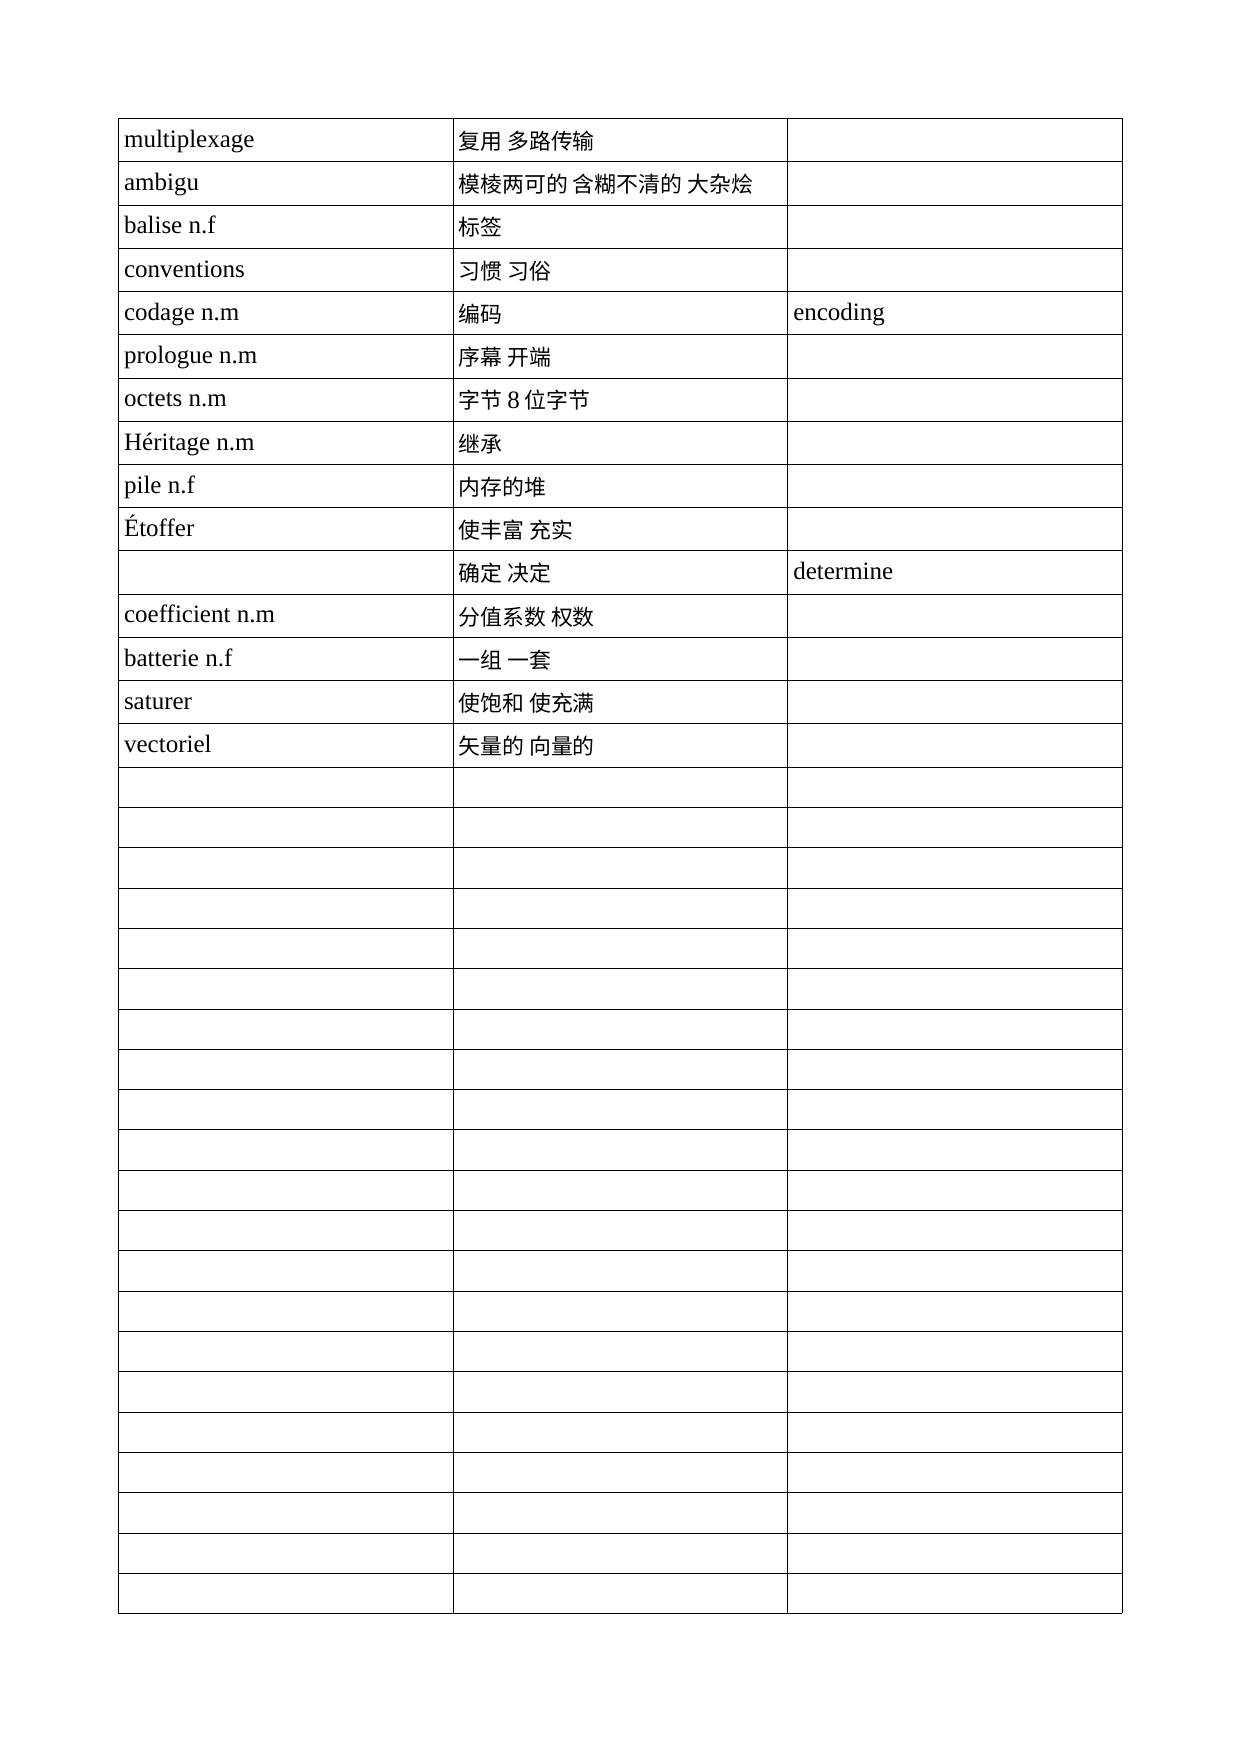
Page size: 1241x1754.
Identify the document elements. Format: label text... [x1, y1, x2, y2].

table_cell balise n.f [119, 206, 453, 248]
table_cell [119, 1251, 453, 1291]
table_cell [788, 1534, 1122, 1573]
table_cell [454, 1453, 787, 1492]
table_cell [788, 1292, 1122, 1331]
table_cell [788, 724, 1122, 767]
table_cell ambigu [119, 162, 453, 204]
table_cell [788, 1050, 1122, 1089]
table_cell [119, 969, 453, 1008]
table_cell 复用 多路传输 [454, 119, 787, 161]
table_cell [788, 1171, 1122, 1210]
table_cell [454, 1372, 787, 1412]
table_cell [788, 638, 1122, 680]
table_cell [454, 969, 787, 1008]
table_cell [788, 595, 1122, 637]
table_cell [454, 1332, 787, 1371]
table_cell 确定 决定 [454, 551, 787, 594]
table_cell [119, 808, 453, 847]
table_cell [119, 1050, 453, 1089]
table_cell [119, 1372, 453, 1412]
table_cell [119, 1453, 453, 1492]
table_cell [788, 1574, 1122, 1613]
table_cell Héritage n.m [119, 422, 453, 464]
table_cell [454, 1211, 787, 1250]
table_cell [788, 1372, 1122, 1412]
table_cell [119, 848, 453, 887]
table_cell [788, 508, 1122, 550]
table_cell [119, 1493, 453, 1532]
table_cell 字节 8位字节 [454, 379, 787, 421]
table_cell saturer [119, 681, 453, 723]
table_cell [454, 889, 787, 928]
table_cell [119, 1010, 453, 1049]
table_cell [788, 1251, 1122, 1291]
table_cell prologue n.m [119, 335, 453, 377]
table_cell 继承 [454, 422, 787, 464]
table_cell [454, 1574, 787, 1613]
table_cell [119, 768, 453, 807]
table_cell [119, 1171, 453, 1210]
table_cell batterie n.f [119, 638, 453, 680]
table_cell [454, 1130, 787, 1170]
table_cell [788, 848, 1122, 887]
table_cell 模棱两可的 含糊不清的 大杂烩 [454, 162, 787, 204]
table_cell [788, 335, 1122, 377]
table_cell [788, 808, 1122, 847]
table_cell [788, 249, 1122, 291]
table_cell determine [788, 551, 1122, 594]
table_cell [788, 768, 1122, 807]
table_cell [788, 379, 1122, 421]
table_cell 编码 [454, 292, 787, 334]
table_cell [454, 1413, 787, 1452]
table_cell [454, 1171, 787, 1210]
table_cell conventions [119, 249, 453, 291]
table_cell [119, 1292, 453, 1331]
table_cell octets n.m [119, 379, 453, 421]
table_cell vectoriel [119, 724, 453, 767]
table_cell 内存的堆 [454, 465, 787, 507]
table_cell [788, 889, 1122, 928]
table_cell [119, 1574, 453, 1613]
table_cell [788, 1090, 1122, 1129]
table_cell [454, 1090, 787, 1129]
table_cell [788, 1332, 1122, 1371]
table_cell [119, 1332, 453, 1371]
table_cell [788, 1211, 1122, 1250]
table_cell [454, 848, 787, 887]
table_cell coefficient n.m [119, 595, 453, 637]
table_cell codage n.m [119, 292, 453, 334]
table_cell 使丰富 充实 [454, 508, 787, 550]
table_cell [454, 808, 787, 847]
table_cell pile n.f [119, 465, 453, 507]
table_cell [788, 1010, 1122, 1049]
table_cell [788, 465, 1122, 507]
table_cell [788, 1130, 1122, 1170]
table_cell 使饱和 使充满 [454, 681, 787, 723]
table_cell 一组 一套 [454, 638, 787, 680]
table_cell [454, 1010, 787, 1049]
table_cell 矢量的 向量的 [454, 724, 787, 767]
table_cell [788, 969, 1122, 1008]
table_cell [119, 1130, 453, 1170]
table_cell [119, 889, 453, 928]
table_cell [788, 681, 1122, 723]
table_cell [788, 1413, 1122, 1452]
table_cell [119, 1211, 453, 1250]
table_cell [119, 929, 453, 968]
table_cell [454, 768, 787, 807]
table_cell [119, 1413, 453, 1452]
table_cell [119, 1090, 453, 1129]
table_cell [788, 929, 1122, 968]
table_cell [119, 1534, 453, 1573]
table_cell [788, 206, 1122, 248]
table_cell Étoffer [119, 508, 453, 550]
table_cell [788, 1493, 1122, 1532]
table_cell [788, 119, 1122, 161]
table_cell [454, 1050, 787, 1089]
table_cell [788, 1453, 1122, 1492]
table_cell encoding [788, 292, 1122, 334]
table_cell multiplexage [119, 119, 453, 161]
table_cell 分值系数 权数 [454, 595, 787, 637]
table_cell [454, 1534, 787, 1573]
table_cell [454, 1493, 787, 1532]
table_cell [119, 551, 453, 594]
table_cell [454, 1251, 787, 1291]
table_cell [788, 422, 1122, 464]
table_cell [454, 1292, 787, 1331]
table_cell 标签 [454, 206, 787, 248]
table_cell 习惯 习俗 [454, 249, 787, 291]
table_cell [788, 162, 1122, 204]
table_cell [454, 929, 787, 968]
table_cell 序幕 开端 [454, 335, 787, 377]
